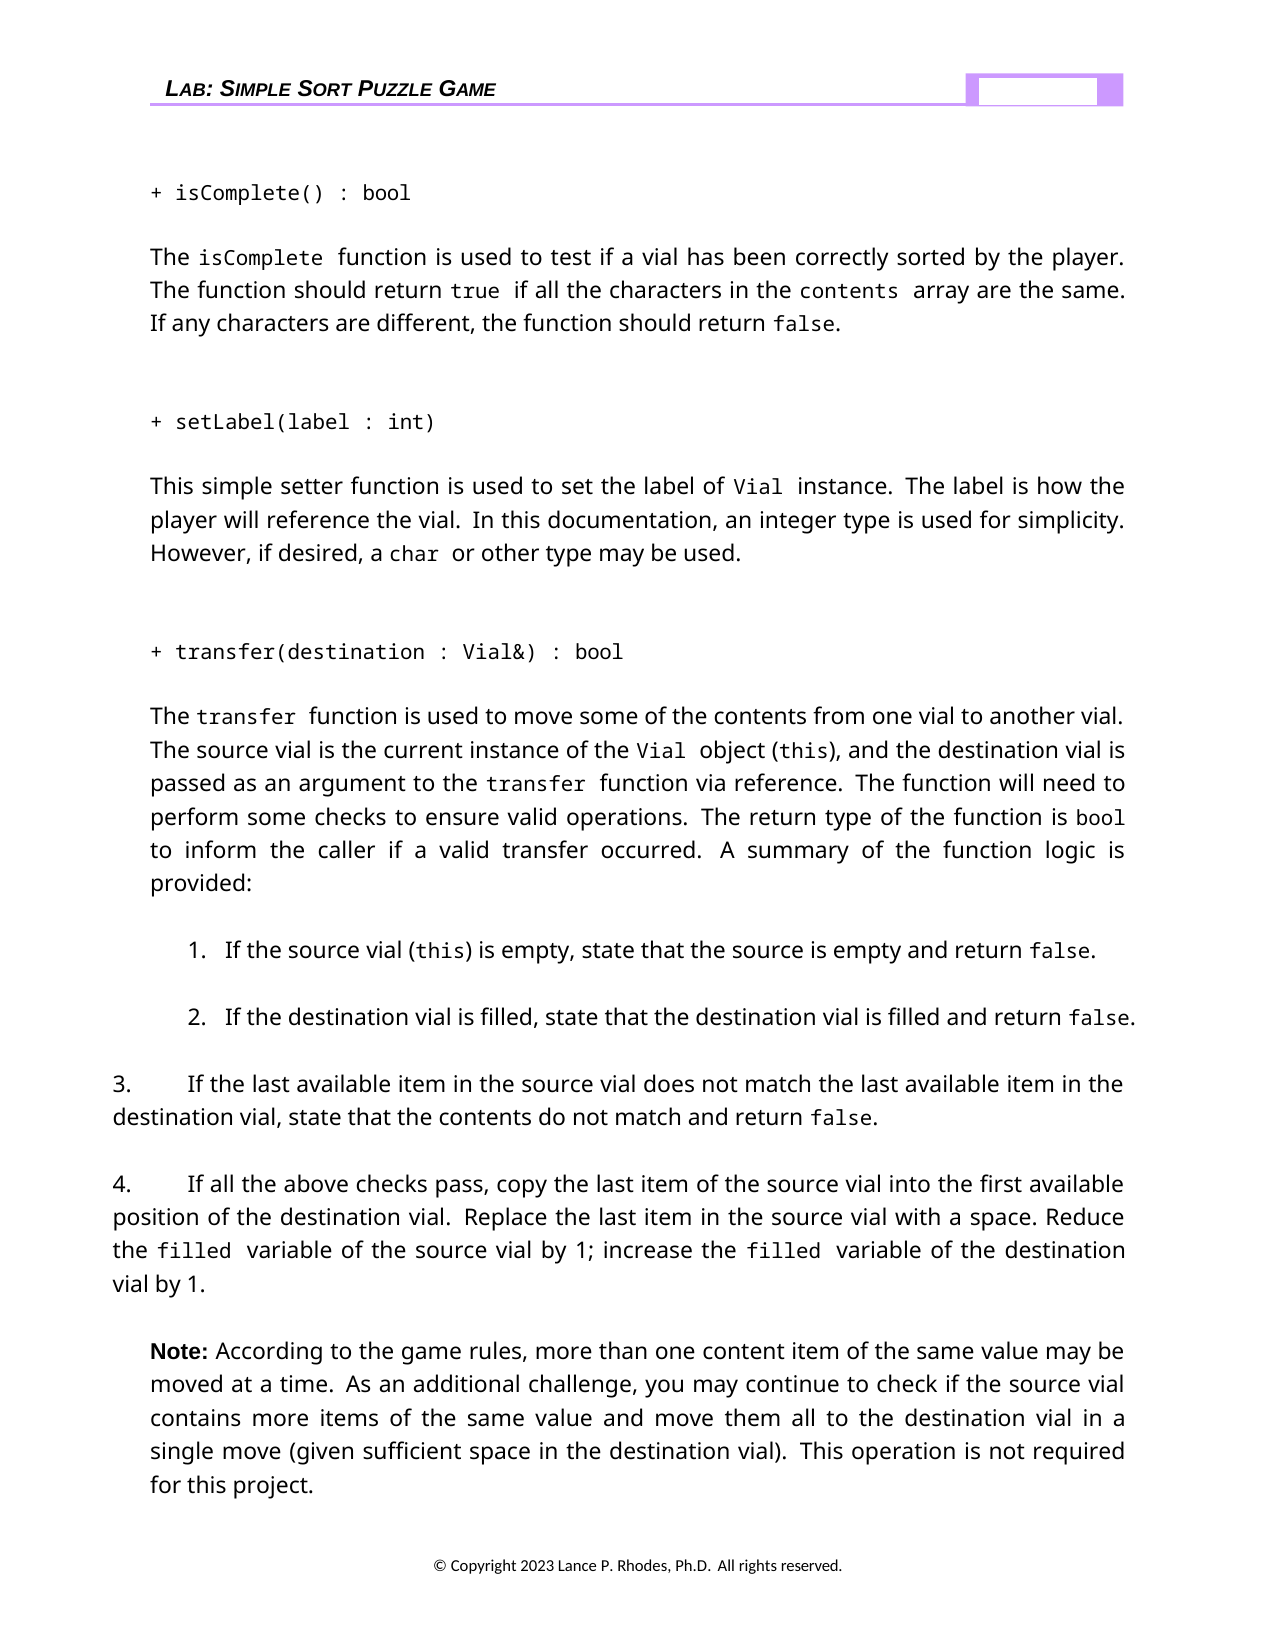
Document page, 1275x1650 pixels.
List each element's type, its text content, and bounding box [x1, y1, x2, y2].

text This simple setter function is used to set the label of Vial instance. The label is how the player will reference the vial. In this documentation, an integer type is used for simplicity. However, if desired, a char or other type may be used. [150, 470, 1126, 568]
text + isComplete() : bool [150, 178, 1162, 206]
text + transfer(destination : Vial&) : bool [150, 637, 1162, 666]
text The isComplete function is used to test if a vial has been correctly sorted by the player. The function should return true if all the characters in the contents array are the same. If any characters are different, the function should return false. [150, 241, 1126, 339]
text Note: According to the game rules, more than one content item of the same value may be moved at a time. As an additional challenge, you may continue to check if the source vial contains more items of the same value and move them all to the destination vial in a single move (given sufficient space in the destination vial). This operation is not required for this project. [150, 1335, 1126, 1500]
text The transfer function is used to move some of the contents from one vial to another vial. The source vial is the current instance of the Vial object (this), and the destination vial is passed as an argument to the transfer function via reference. The function will need to perform some checks to ensure valid operations. The return type of the function is bool to inform the caller if a valid transfer occurred. A summary of the function logic is provided: [150, 700, 1126, 898]
text + setLabel(label : int) [150, 407, 1162, 436]
list If the last available item in the source vial does not match the last available item in the destination vial, state that the contents do not match and return false. [112, 1068, 1125, 1132]
list If the source vial (this) is empty, state that the source is empty and return false. [187, 934, 1162, 965]
list If the destination vial is filled, state that the destination vial is filled and return false. [187, 1001, 1162, 1032]
list If all the above checks pass, copy the last item of the source vial into the first available position of the destination vial. Replace the last item in the source vial with a space. Reduce the filled variable of the source vial by 1; increase the filled variable of the destination vial by 1. [112, 1168, 1126, 1299]
